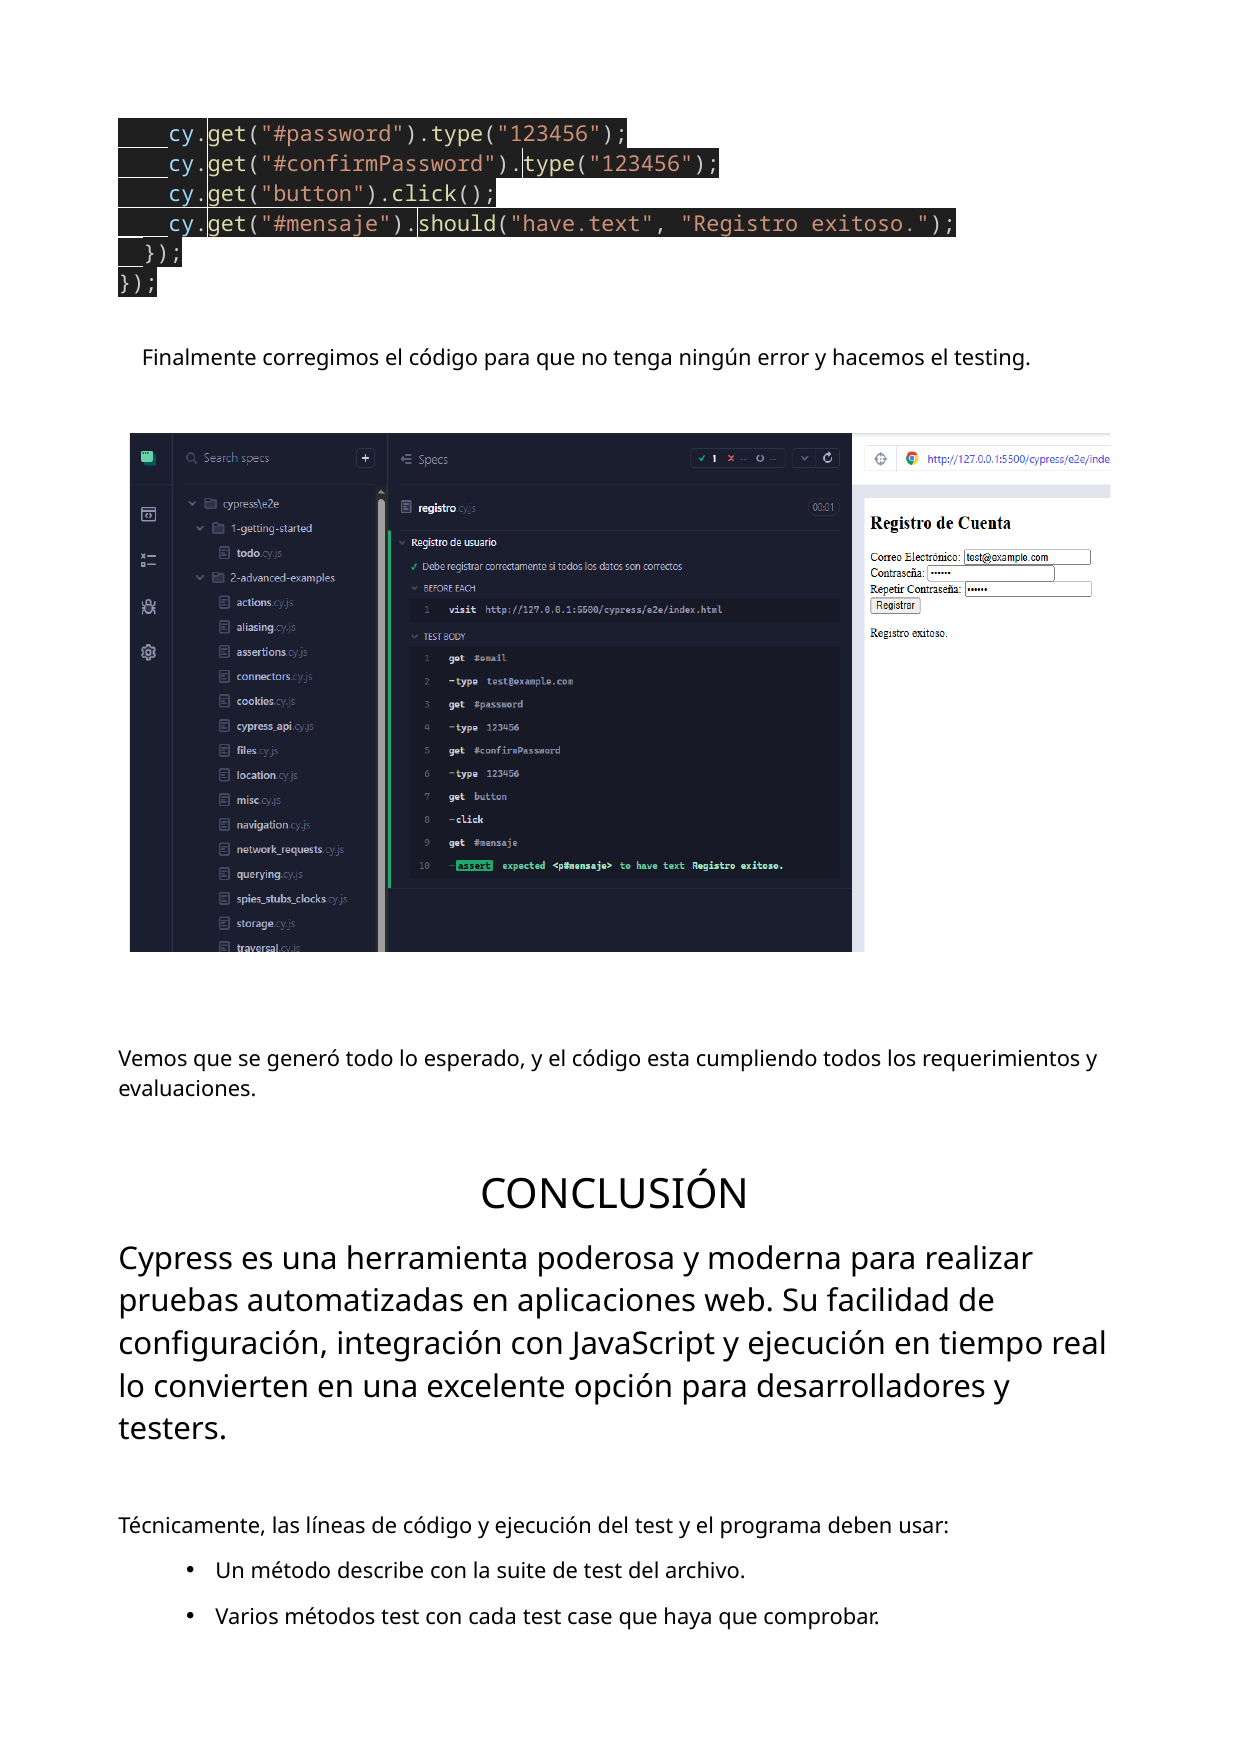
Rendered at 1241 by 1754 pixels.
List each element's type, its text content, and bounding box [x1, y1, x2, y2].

text Vemos que se generó todo lo esperado, y el código esta cumpliendo todos los requerimientos y evaluaciones. [118, 1043, 1122, 1102]
text }); [118, 267, 1122, 297]
text Técnicamente, las líneas de código y ejecución del test y el programa deben usar: [118, 1510, 1122, 1540]
text cy.get("button").click(); [118, 178, 1122, 207]
text Cypress es una herramienta poderosa y moderna para realizar pruebas automatizadas en aplicaciones web. Su facilidad de configuración, integración con JavaScript y ejecución en tiempo real lo convierten en una excelente opción para desarrolladores y testers. [118, 1236, 1122, 1449]
list Un método describe con la suite de test del archivo. [186, 1555, 1122, 1585]
text cy.get("#mensaje").should("have.text", "Registro exitoso."); [118, 207, 1122, 237]
text Finalmente corregimos el código para que no tenga ningún error y hacemos el testing. [142, 342, 1122, 372]
list Varios métodos test con cada test case que haya que comprobar. [186, 1601, 1122, 1631]
text }); [118, 237, 1122, 267]
text cy.get("#password").type("123456"); [118, 118, 1122, 148]
text CONCLUSIÓN [118, 1163, 1122, 1220]
text cy.get("#confirmPassword").type("123456"); [118, 148, 1122, 178]
